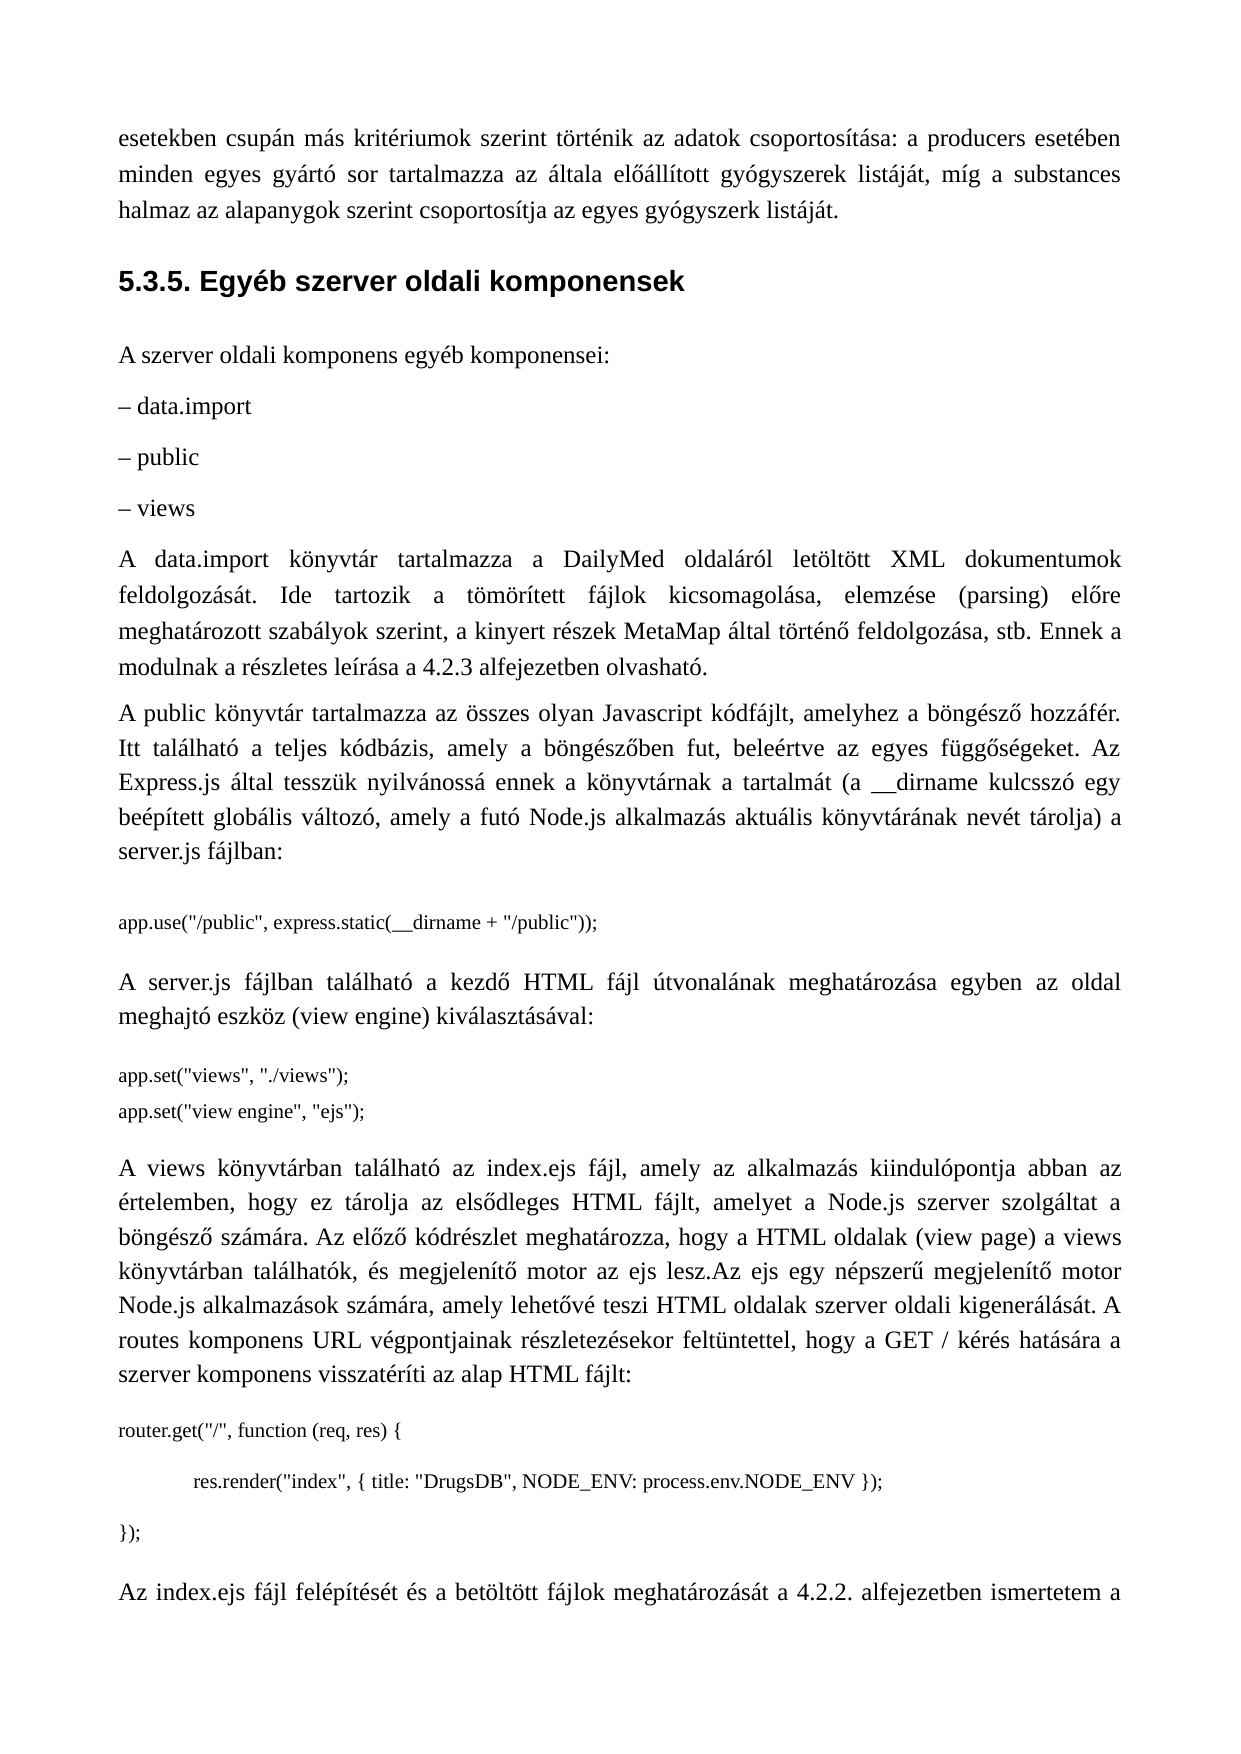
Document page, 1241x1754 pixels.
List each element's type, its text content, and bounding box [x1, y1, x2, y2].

text – public [118, 437, 1122, 473]
text router.get("/", function (req, res) { [118, 1409, 1122, 1445]
text }); [118, 1511, 1122, 1547]
title A public könyvtár tartalmazza az összes olyan Javascript kódfájlt, amelyhez a böngésző hozzáfér. Itt található a teljes kódbázis, amely a böngészőben fut, beleértve az egyes függőségeket. Az Express.js által tesszük nyilvánossá ennek a könyvtárnak a tartalmát (a __dirname kulcsszó egy beépített globális változó, amely a futó Node.js alkalmazás aktuális könyvtárának nevét tárolja) a server.js fájlban: [118, 698, 1122, 865]
title Az index.ejs fájl felépítését és a betöltött fájlok meghatározását a 4.2.2. alfejezetben ismertetem a [118, 1577, 1122, 1606]
text – views [118, 488, 1122, 524]
text app.set("views", "./views"); [118, 1066, 1122, 1087]
text A szerver oldali komponens egyéb komponensei: [118, 335, 1122, 371]
text A data.import könyvtár tartalmazza a DailyMed oldaláról letöltött XML dokumentumok feldolgozását. Ide tartozik a tömörített fájlok kicsomagolása, elemzése (parsing) előre meghatározott szabályok szerint, a kinyert részek MetaMap által történő feldolgozása, stb. Ennek a modulnak a részletes leírása a 4.2.3 alfejezetben olvasható. [118, 539, 1122, 683]
subtitle Egyéb szerver oldali komponensek [118, 264, 1122, 297]
text esetekben csupán más kritériumok szerint történik az adatok csoportosítása: a producers esetében minden egyes gyártó sor tartalmazza az általa előállított gyógyszerek listáját, míg a substances halmaz az alapanygok szerint csoportosítja az egyes gyógyszerk listáját. [118, 118, 1122, 226]
text app.set("view engine", "ejs"); [118, 1102, 1122, 1123]
title A views könyvtárban található az index.ejs fájl, amely az alkalmazás kiindulópontja abban az értelemben, hogy ez tárolja az elsődleges HTML fájlt, amelyet a Node.js szerver szolgáltat a böngésző számára. Az előző kódrészlet meghatározza, hogy a HTML oldalak (view page) a views könyvtárban találhatók, és megjelenítő motor az ejs lesz.Az ejs egy népszerű megjelenítő motor Node.js alkalmazások számára, amely lehetővé teszi HTML oldalak szerver oldali kigenerálását. A routes komponens URL végpontjainak részletezésekor feltüntettel, hogy a GET / kérés hatására a szerver komponens visszatéríti az alap HTML fájlt: [118, 1153, 1122, 1388]
text app.use("/public", express.static(__dirname + "/public")); [118, 901, 1122, 937]
title A server.js fájlban található a kezdő HTML fájl útvonalának meghatározása egyben az oldal meghajtó eszköz (view engine) kiválasztásával: [118, 967, 1122, 1030]
text res.render("index", { title: "DrugsDB", NODE_ENV: process.env.NODE_ENV }); [118, 1460, 1122, 1496]
text – data.import [118, 386, 1122, 422]
